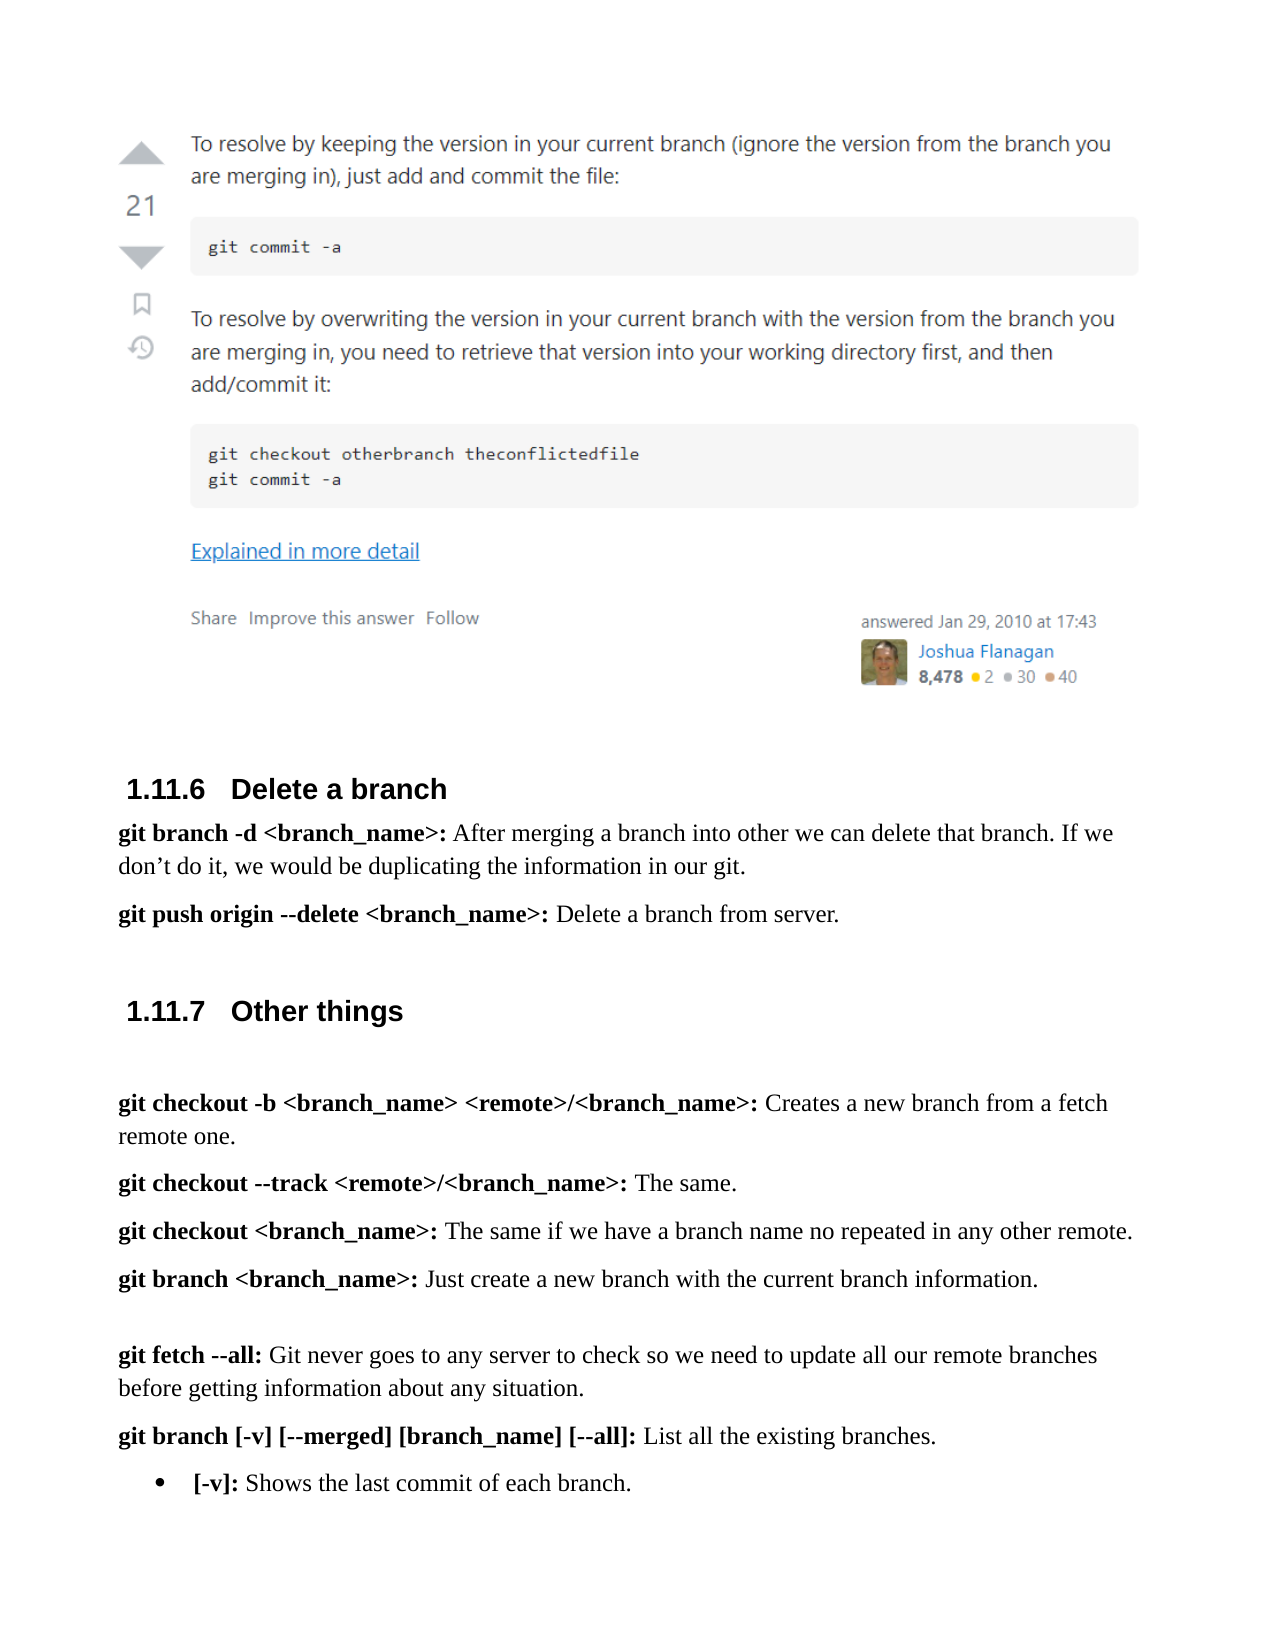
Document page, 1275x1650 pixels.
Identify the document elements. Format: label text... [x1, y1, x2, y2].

text git branch <branch_name>: Just create a new branch with the current branch information. [118, 1264, 1157, 1292]
text git checkout --track <remote>/<branch_name>: The same. [118, 1168, 1157, 1197]
text git checkout <branch_name>: The same if we have a branch name no repeated in any other remote. [118, 1216, 1157, 1245]
text git branch -d <branch_name>: After merging a branch into other we can delete that branch. If we don’t do it, we would be duplicating the information in our git. [118, 818, 1157, 880]
subtitle Other things [118, 994, 1157, 1028]
text git push origin --delete <branch_name>: Delete a branch from server. [118, 899, 1157, 928]
picture [118, 118, 1157, 706]
text git checkout -b <branch_name> <remote>/<branch_name>: Creates a new branch from a fetch remote one. [118, 1088, 1157, 1150]
text git fetch --all: Git never goes to any server to check so we need to update all our remote branches before getting information about any situation. [118, 1340, 1157, 1402]
subtitle Delete a branch [118, 772, 1157, 806]
list [-v]: Shows the last commit of each branch. [156, 1468, 1157, 1497]
text git branch [-v] [--merged] [branch_name] [--all]: List all the existing branches. [118, 1421, 1157, 1449]
